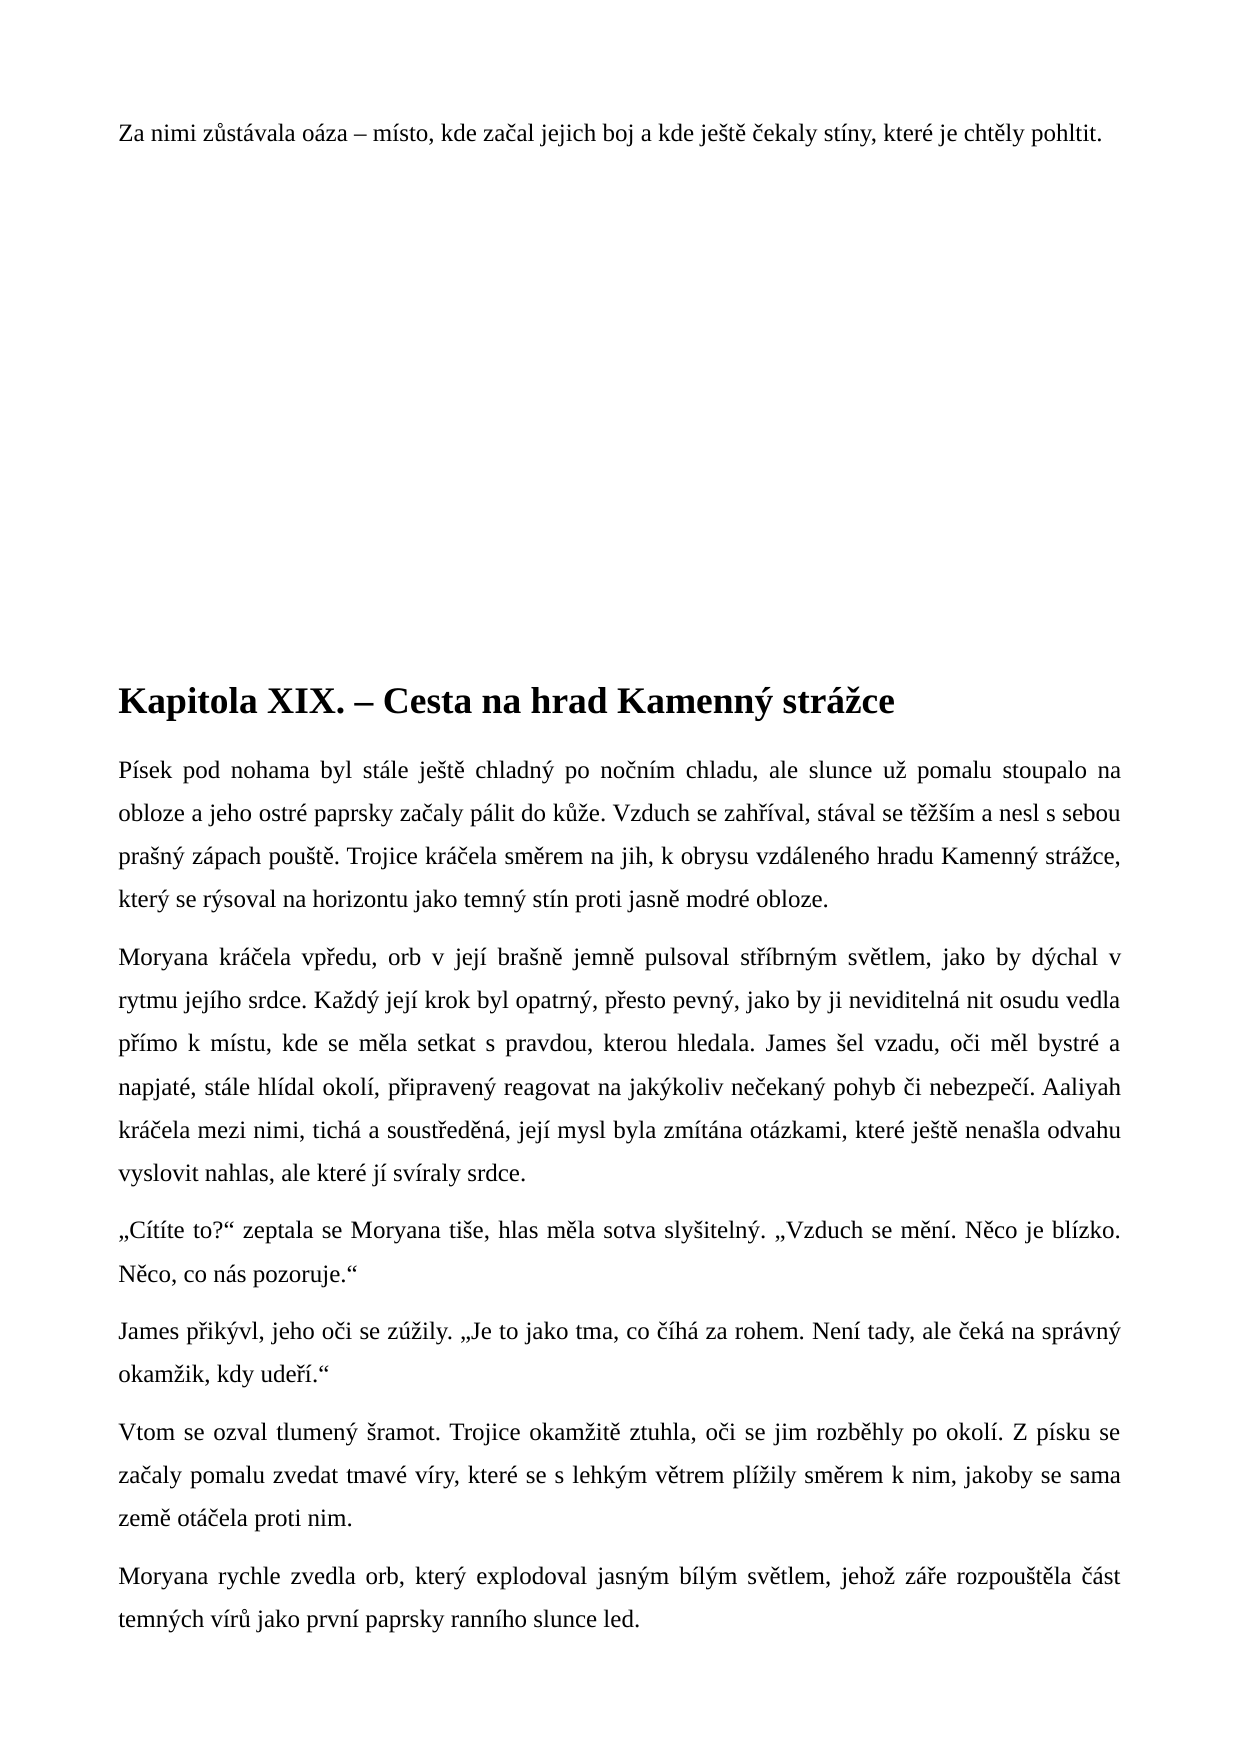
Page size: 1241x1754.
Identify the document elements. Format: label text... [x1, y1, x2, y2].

text Písek pod nohama byl stále ještě chladný po nočním chladu, ale slunce už pomalu stoupalo na obloze a jeho ostré paprsky začaly pálit do kůže. Vzduch se zahříval, stával se těžším a nesl s sebou prašný zápach pouště. Trojice kráčela směrem na jih, k obrysu vzdáleného hradu Kamenný strážce, který se rýsoval na horizontu jako temný stín proti jasně modré obloze. [118, 755, 1122, 913]
text Moryana kráčela vpředu, orb v její brašně jemně pulsoval stříbrným světlem, jako by dýchal v rytmu jejího srdce. Každý její krok byl opatrný, přesto pevný, jako by ji neviditelná nit osudu vedla přímo k místu, kde se měla setkat s pravdou, kterou hledala. James šel vzadu, oči měl bystré a napjaté, stále hlídal okolí, připravený reagovat na jakýkoliv nečekaný pohyb či nebezpečí. Aaliyah kráčela mezi nimi, tichá a soustředěná, její mysl byla zmítána otázkami, které ještě nenašla odvahu vyslovit nahlas, ale které jí svíraly srdce. [118, 942, 1122, 1187]
text „Cítíte to?“ zeptala se Moryana tiše, hlas měla sotva slyšitelný. „Vzduch se mění. Něco je blízko. Něco, co nás pozoruje.“ [118, 1216, 1122, 1287]
text Vtom se ozval tlumený šramot. Trojice okamžitě ztuhla, oči se jim rozběhly po okolí. Z písku se začaly pomalu zvedat tmavé víry, které se s lehkým větrem plížily směrem k nim, jakoby se sama země otáčela proti nim. [118, 1417, 1122, 1532]
subtitle Kapitola XIX. – Cesta na hrad Kamenný strážce [118, 678, 1122, 721]
text James přikývl, jeho oči se zúžily. „Je to jako tma, co číhá za rohem. Není tady, ale čeká na správný okamžik, kdy udeří.“ [118, 1316, 1122, 1388]
text Za nimi zůstávala oáza – místo, kde začal jejich boj a kde ještě čekaly stíny, které je chtěly pohltit. [118, 118, 1122, 147]
text Moryana rychle zvedla orb, který explodoval jasným bílým světlem, jehož záře rozpouštěla část temných vírů jako první paprsky ranního slunce led. [118, 1561, 1122, 1633]
